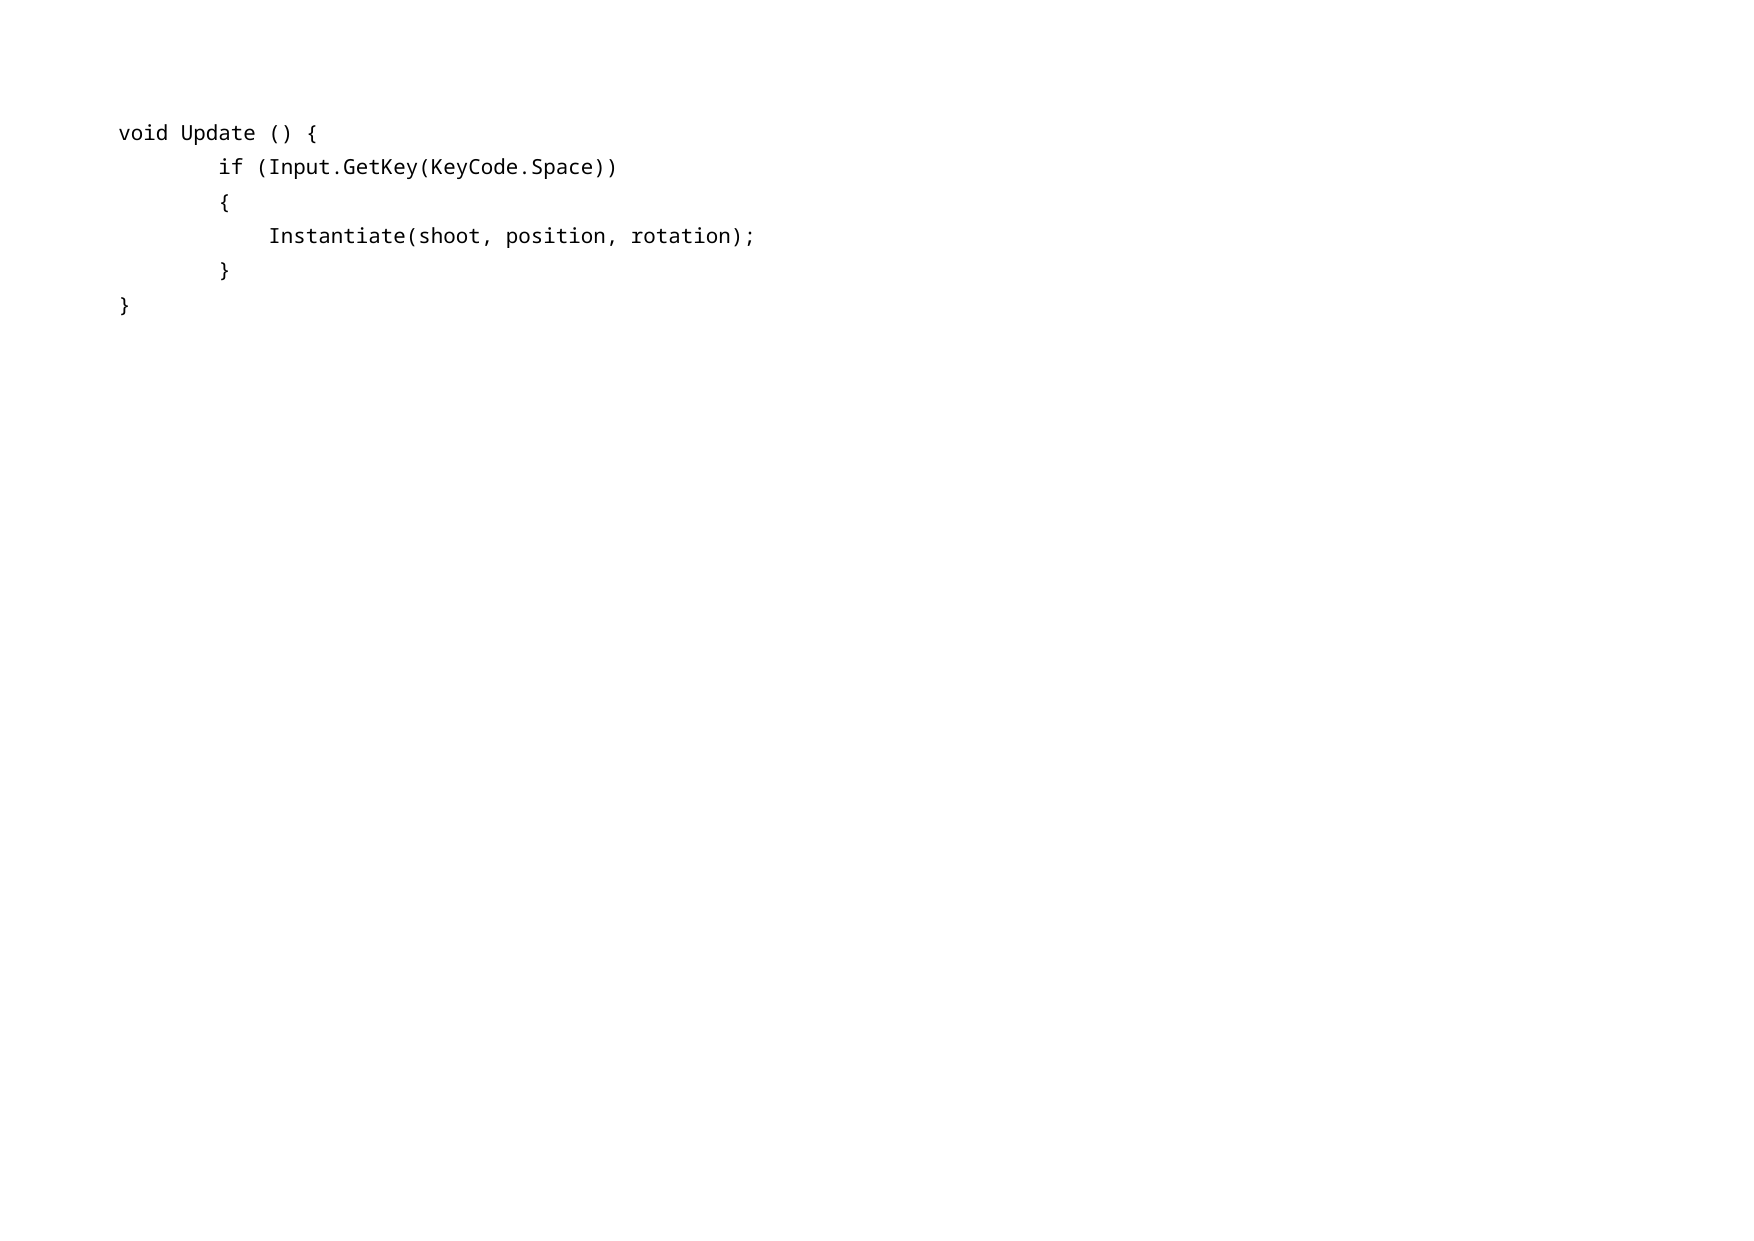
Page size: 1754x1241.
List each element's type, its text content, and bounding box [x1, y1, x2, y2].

text Instantiate(shoot, position, rotation); [118, 221, 1636, 250]
text { [118, 187, 1636, 215]
text } [118, 290, 1636, 318]
text if (Input.GetKey(KeyCode.Space)) [118, 152, 1636, 181]
text } [118, 256, 1636, 284]
text void Update () { [118, 118, 1636, 147]
